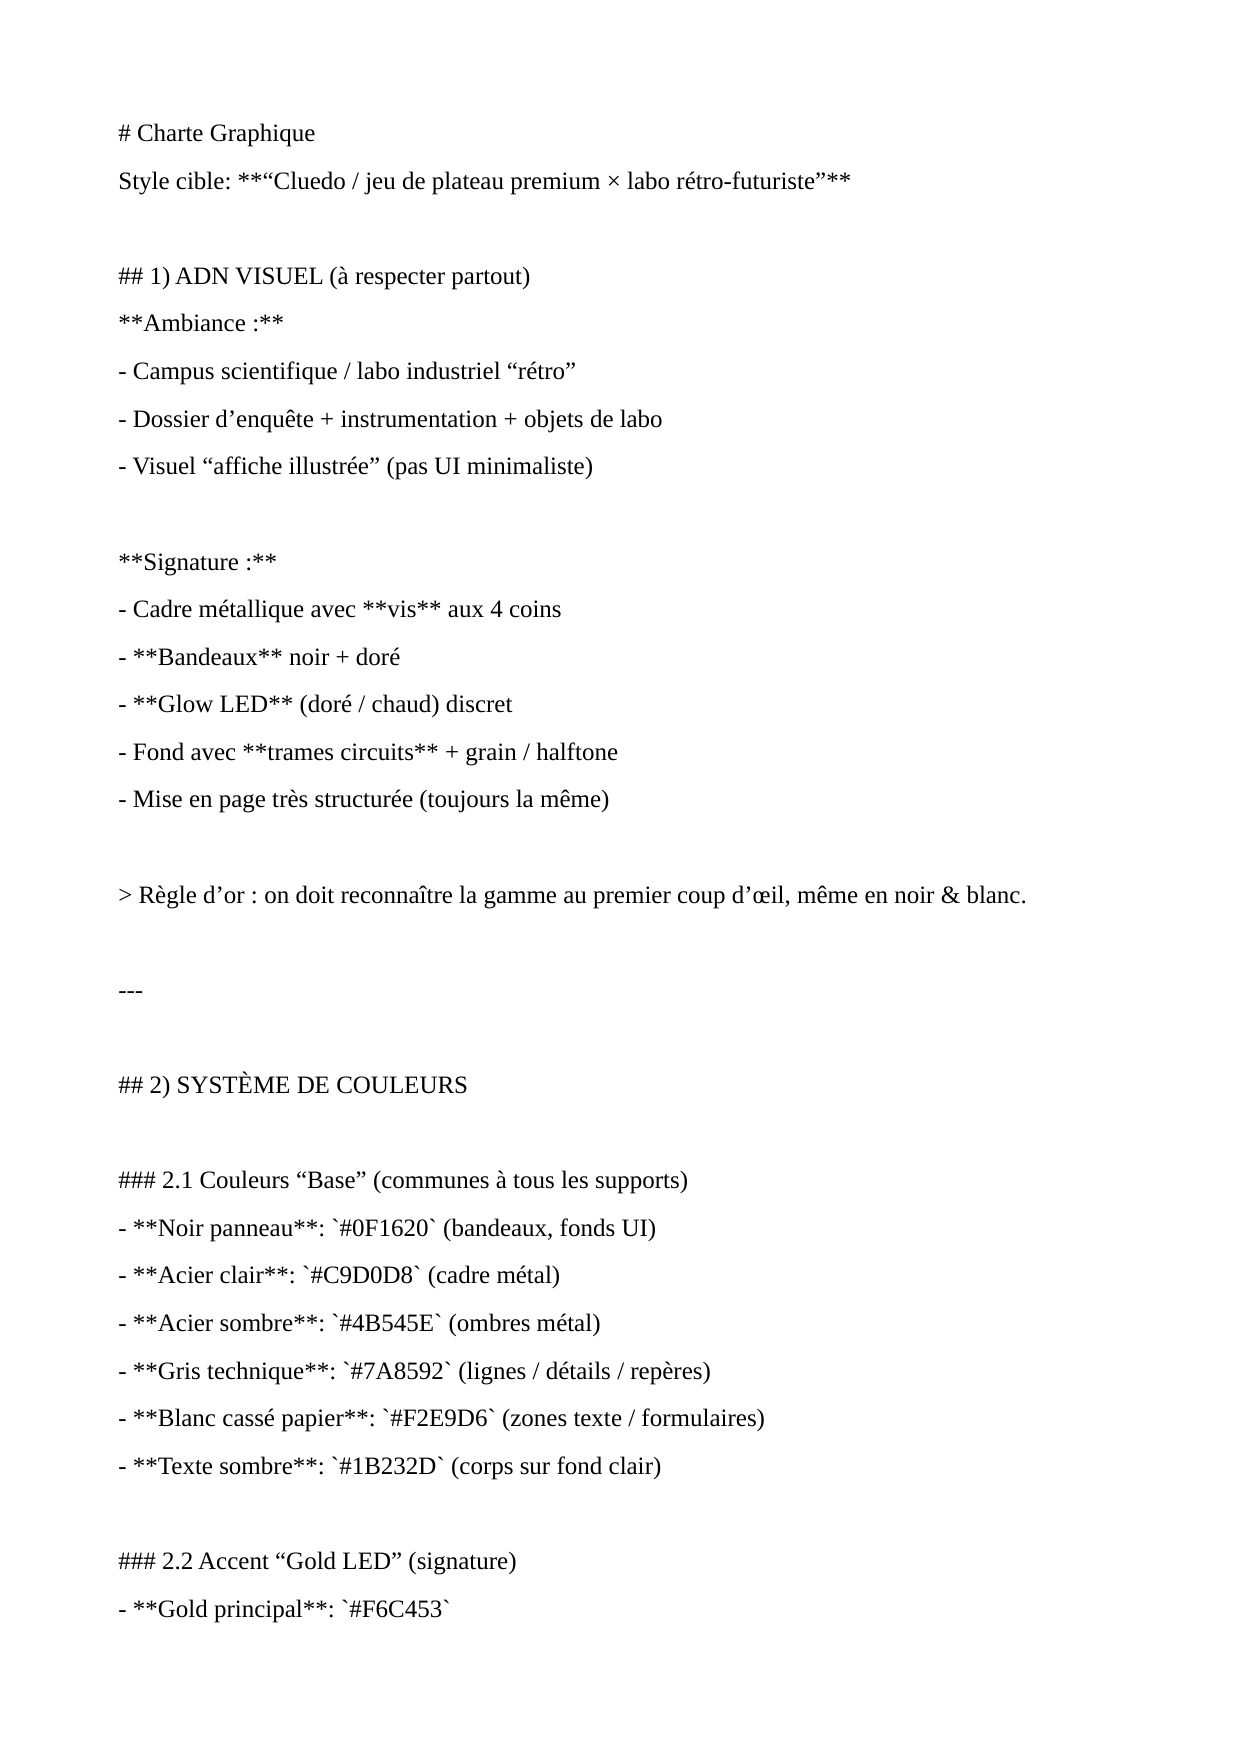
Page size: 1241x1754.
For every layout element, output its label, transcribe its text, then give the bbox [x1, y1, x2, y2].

text - **Acier clair**: `#C9D0D8` (cadre métal) [118, 1261, 1122, 1289]
text - **Bandeaux** noir + doré [118, 642, 1122, 671]
text ## 1) ADN VISUEL (à respecter partout) [118, 261, 1122, 290]
text **Signature :** [118, 547, 1122, 575]
text Style cible: **“Cluedo / jeu de plateau premium × labo rétro-futuriste”** [118, 166, 1122, 194]
text - **Texte sombre**: `#1B232D` (corps sur fond clair) [118, 1451, 1122, 1480]
text ### 2.1 Couleurs “Base” (communes à tous les supports) [118, 1165, 1122, 1194]
text - **Acier sombre**: `#4B545E` (ombres métal) [118, 1308, 1122, 1337]
text - Cadre métallique avec **vis** aux 4 coins [118, 594, 1122, 623]
text ### 2.2 Accent “Gold LED” (signature) [118, 1546, 1122, 1575]
text - **Gold principal**: `#F6C453` [118, 1594, 1122, 1623]
text - **Noir panneau**: `#0F1620` (bandeaux, fonds UI) [118, 1213, 1122, 1242]
text - Mise en page très structurée (toujours la même) [118, 784, 1122, 813]
text - **Gris technique**: `#7A8592` (lignes / détails / repères) [118, 1356, 1122, 1384]
text > Règle d’or : on doit reconnaître la gamme au premier coup d’œil, même en noir & blanc. [118, 880, 1122, 908]
text **Ambiance :** [118, 308, 1122, 337]
text --- [118, 975, 1122, 1004]
text - Dossier d’enquête + instrumentation + objets de labo [118, 404, 1122, 432]
text - Visuel “affiche illustrée” (pas UI minimaliste) [118, 451, 1122, 480]
text ## 2) SYSTÈME DE COULEURS [118, 1070, 1122, 1099]
text - **Glow LED** (doré / chaud) discret [118, 689, 1122, 718]
text - Campus scientifique / labo industriel “rétro” [118, 356, 1122, 385]
text - **Blanc cassé papier**: `#F2E9D6` (zones texte / formulaires) [118, 1403, 1122, 1432]
text - Fond avec **trames circuits** + grain / halftone [118, 737, 1122, 766]
text # Charte Graphique [118, 118, 1122, 147]
